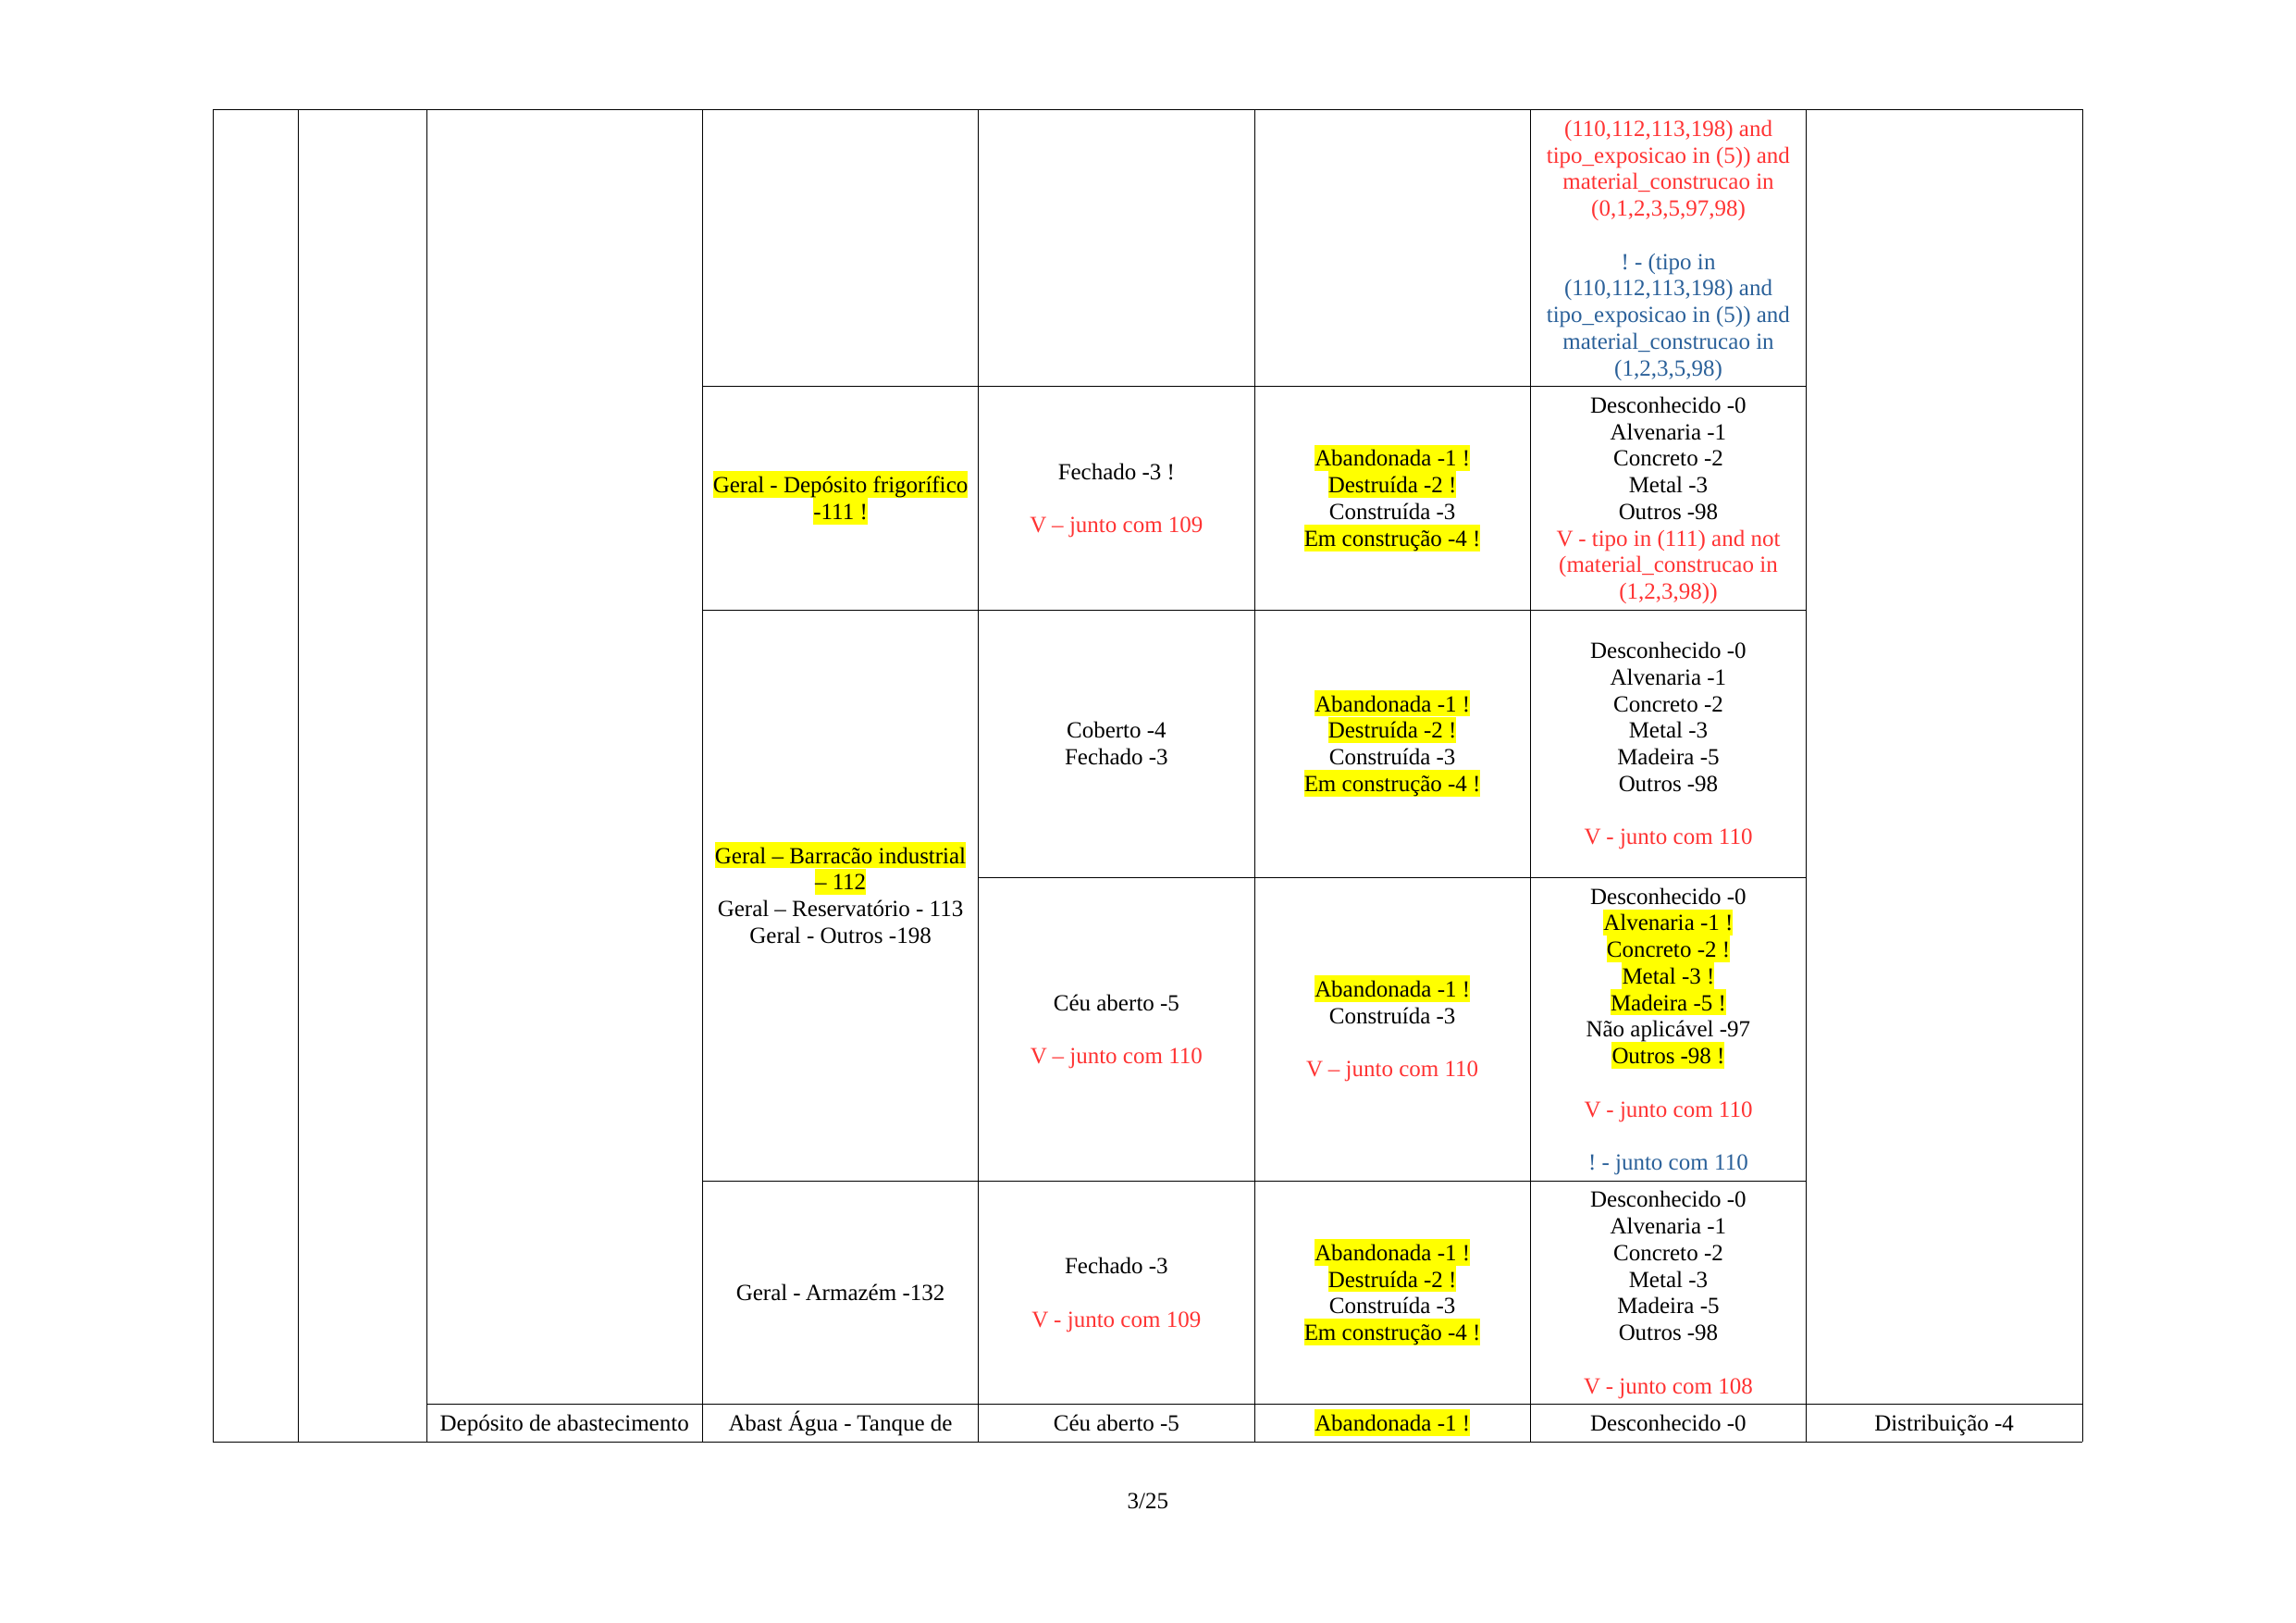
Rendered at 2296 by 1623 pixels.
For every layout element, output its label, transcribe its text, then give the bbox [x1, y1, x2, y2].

table_cell Abandonada -1 ! [1255, 1405, 1530, 1441]
table_cell [1255, 110, 1530, 386]
table_cell Fechado -3 ! V – junto com 109 [979, 387, 1254, 610]
table_cell Abast Água - Tanque de [703, 1405, 978, 1441]
table_cell Céu aberto -5 V – junto com 110 [979, 878, 1254, 1181]
table_cell Desconhecido -0 Alvenaria -1 Concreto -2 Metal -3 Madeira -5 Outros -98 V - junto com 108 [1531, 1182, 1806, 1404]
table_cell Depósito de abastecimento [427, 1405, 702, 1441]
table_cell [703, 110, 978, 386]
table_cell Fechado -3 V - junto com 109 [979, 1182, 1254, 1404]
table_cell Desconhecido -0 Alvenaria -1 Concreto -2 Metal -3 Outros -98 V - tipo in (111) and not (material_construcao in (1,2,3,98)) [1531, 387, 1806, 610]
table_cell [214, 110, 298, 1441]
table_cell Geral - Depósito frigorífico -111 ! [703, 387, 978, 610]
table_cell (110,112,113,198) and tipo_exposicao in (5)) and material_construcao in (0,1,2,3,5,97,98) ! - (tipo in (110,112,113,198) and tipo_exposicao in (5)) and material_construcao in (1,2,3,5,98) [1531, 110, 1806, 386]
table_cell Desconhecido -0 [1531, 1405, 1806, 1441]
table_cell Abandonada -1 ! Construída -3 V – junto com 110 [1255, 878, 1530, 1181]
table_cell Desconhecido -0 Alvenaria -1 Concreto -2 Metal -3 Madeira -5 Outros -98 V - junto com 110 [1531, 611, 1806, 877]
table_cell [299, 110, 426, 1441]
table_cell Abandonada -1 ! Destruída -2 ! Construída -3 Em construção -4 ! [1255, 611, 1530, 877]
table_cell [427, 110, 702, 1404]
table_cell [1807, 110, 2082, 1404]
table_cell Distribuição -4 [1807, 1405, 2082, 1441]
table_cell Desconhecido -0 Alvenaria -1 ! Concreto -2 ! Metal -3 ! Madeira -5 ! Não aplicável -97 Outros -98 ! V - junto com 110 ! - junto com 110 [1531, 878, 1806, 1181]
table_cell Abandonada -1 ! Destruída -2 ! Construída -3 Em construção -4 ! [1255, 1182, 1530, 1404]
table_cell [979, 110, 1254, 386]
table_cell Abandonada -1 ! Destruída -2 ! Construída -3 Em construção -4 ! [1255, 387, 1530, 610]
table_cell Geral – Barracão industrial – 112 Geral – Reservatório - 113 Geral - Outros -198 [703, 611, 978, 1181]
table_cell Céu aberto -5 [979, 1405, 1254, 1441]
table_cell Geral - Armazém -132 [703, 1182, 978, 1404]
table_cell Coberto -4 Fechado -3 [979, 611, 1254, 877]
